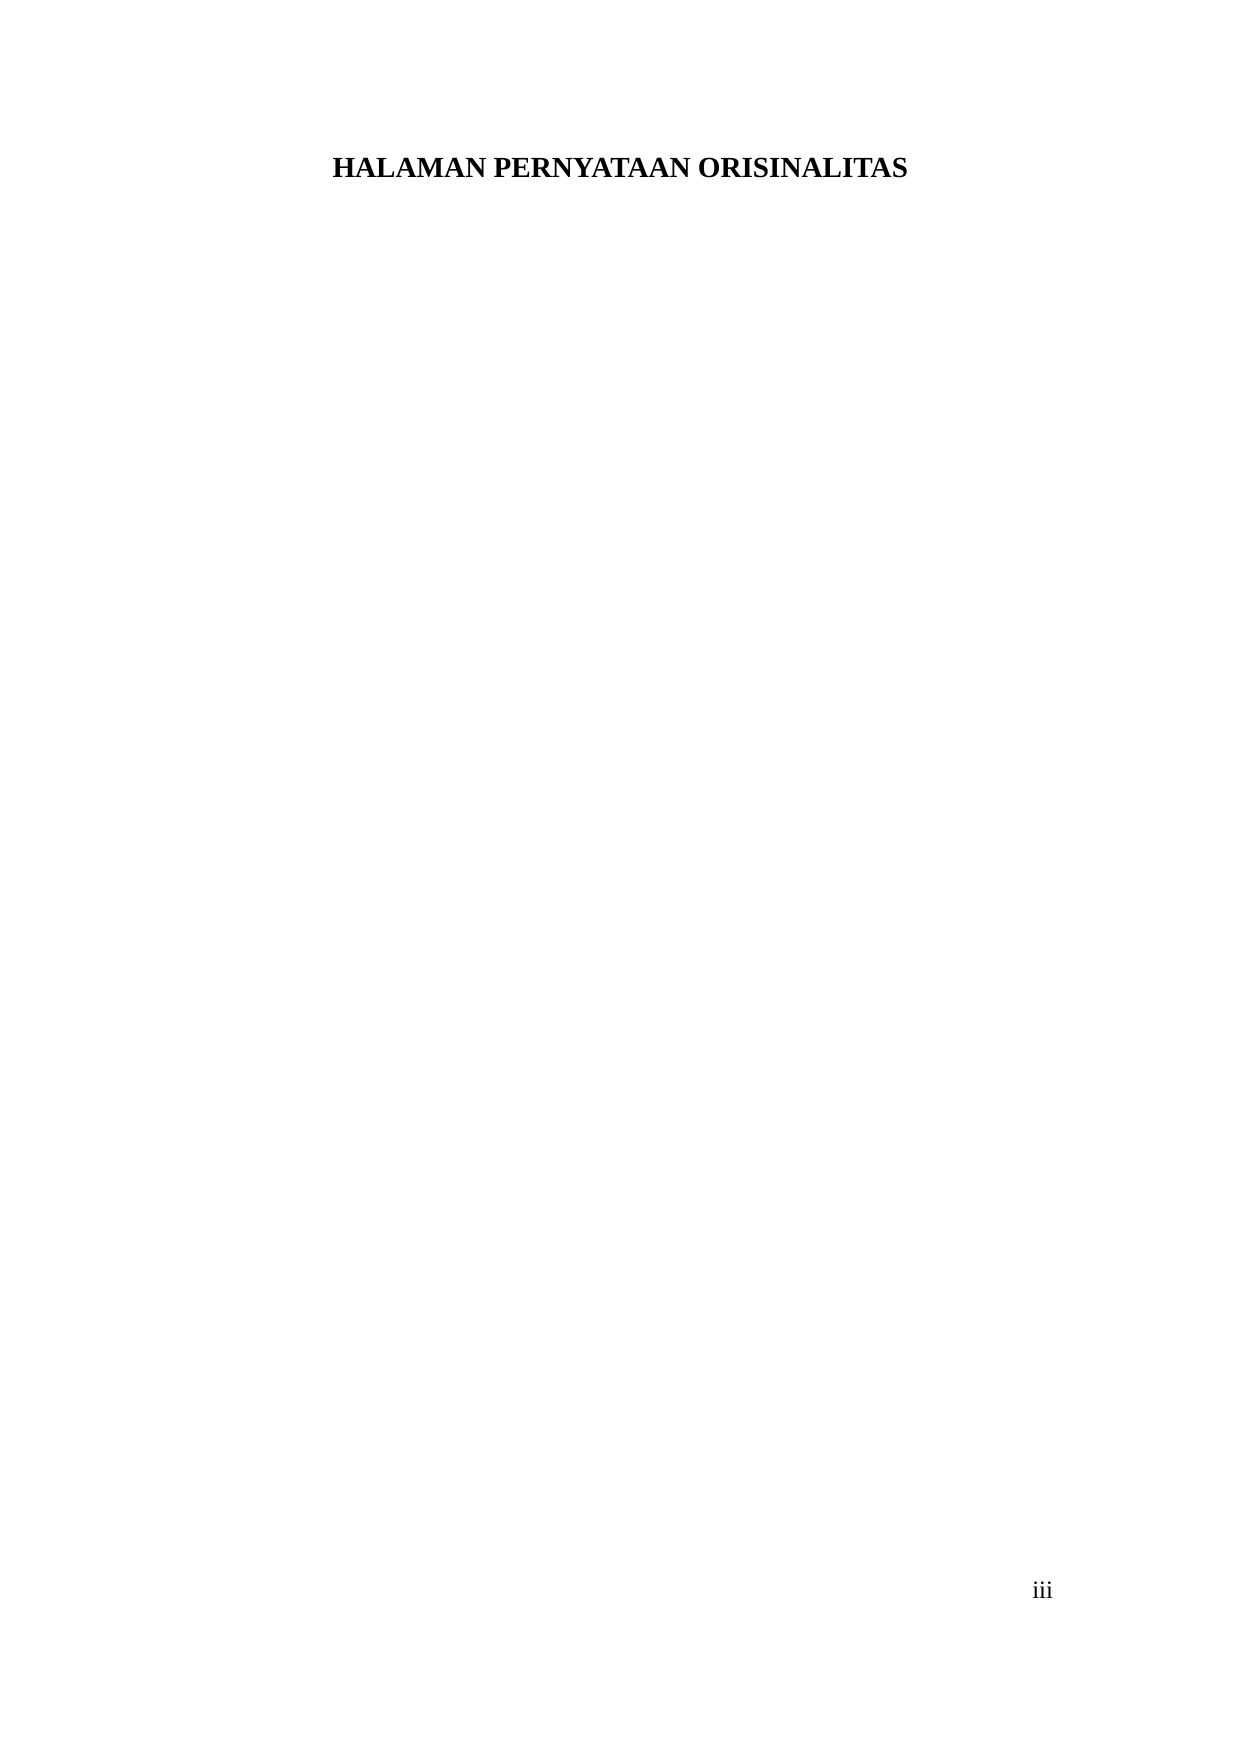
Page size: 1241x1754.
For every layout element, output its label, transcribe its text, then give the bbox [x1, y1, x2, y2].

text HALAMAN PERNYATAAN ORISINALITAS [187, 150, 1053, 183]
